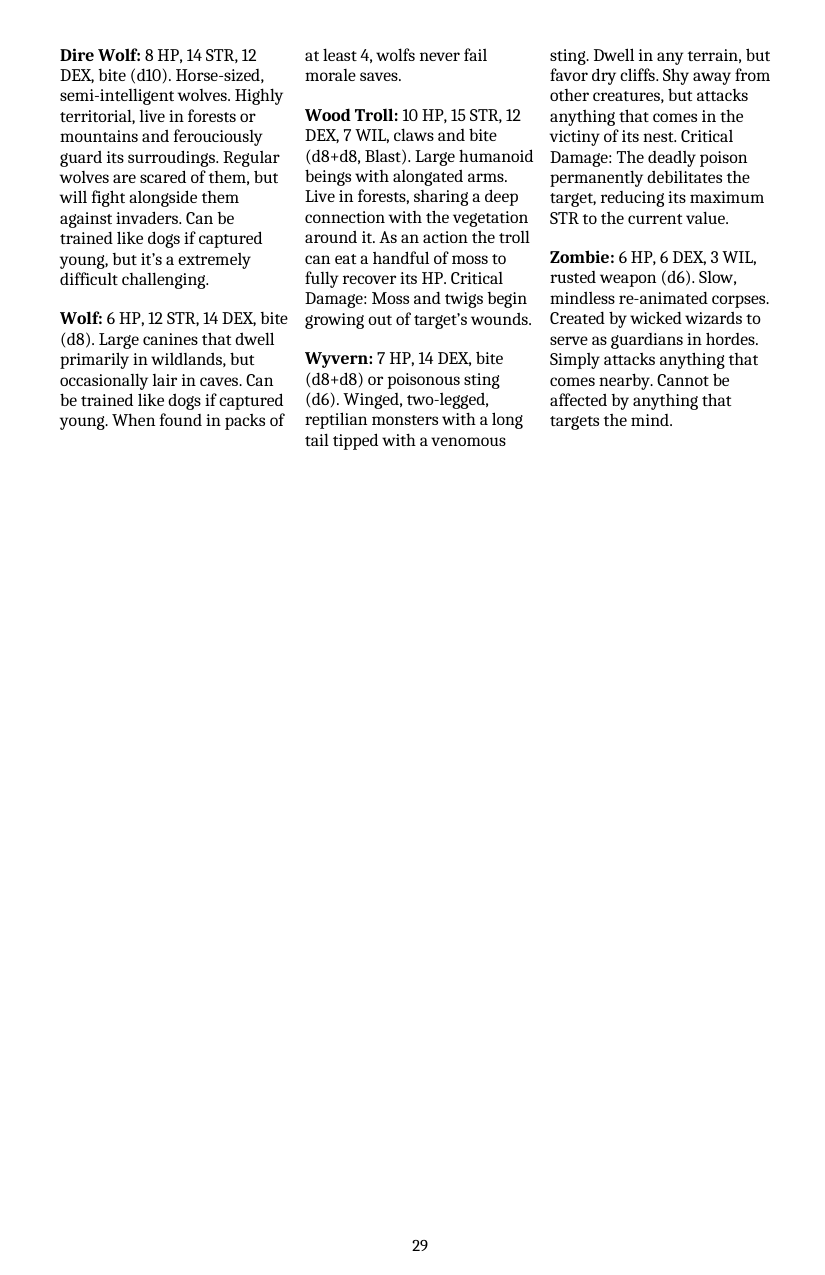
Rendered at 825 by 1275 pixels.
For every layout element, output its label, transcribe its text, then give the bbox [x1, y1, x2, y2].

text Wyvern: 7 HP, 14 DEX, bite (d8+d8) or poisonous sting (d6). Winged, two-legged, reptilian monsters with a long tail tipped with a venomous [305, 349, 535, 451]
text sting. Dwell in any terrain, but favor dry cliffs. Shy away from other creatures, but attacks anything that comes in the victiny of its nest. Critical Damage: The deadly poison permanently debilitates the target, reducing its maximum STR to the current value. [550, 45, 780, 229]
text at least 4, wolfs never fail morale saves. [305, 45, 535, 86]
text Dire Wolf: 8 HP, 14 STR, 12 DEX, bite (d10). Horse-sized, semi-intelligent wolves. Highly territorial, live in forests or mountains and ferouciously guard its surroudings. Regular wolves are scared of them, but will fight alongside them against invaders. Can be trained like dogs if captured young, but it’s a extremely difficult challenging. [60, 45, 290, 290]
text Zombie: 6 HP, 6 DEX, 3 WIL, rusted weapon (d6). Slow, mindless re-animated corpses. Created by wicked wizards to serve as guardians in hordes. Simply attacks anything that comes nearby. Cannot be affected by anything that targets the mind. [550, 247, 780, 431]
text Wolf: 6 HP, 12 STR, 14 DEX, bite (d8). Large canines that dwell primarily in wildlands, but occasionally lair in caves. Can be trained like dogs if captured young. When found in packs of [60, 309, 290, 431]
text Wood Troll: 10 HP, 15 STR, 12 DEX, 7 WIL, claws and bite (d8+d8, Blast). Large humanoid beings with alongated arms. Live in forests, sharing a deep connection with the vegetation around it. As an action the troll can eat a handful of moss to fully recover its HP. Critical Damage: Moss and twigs begin growing out of target’s wounds. [305, 105, 535, 330]
